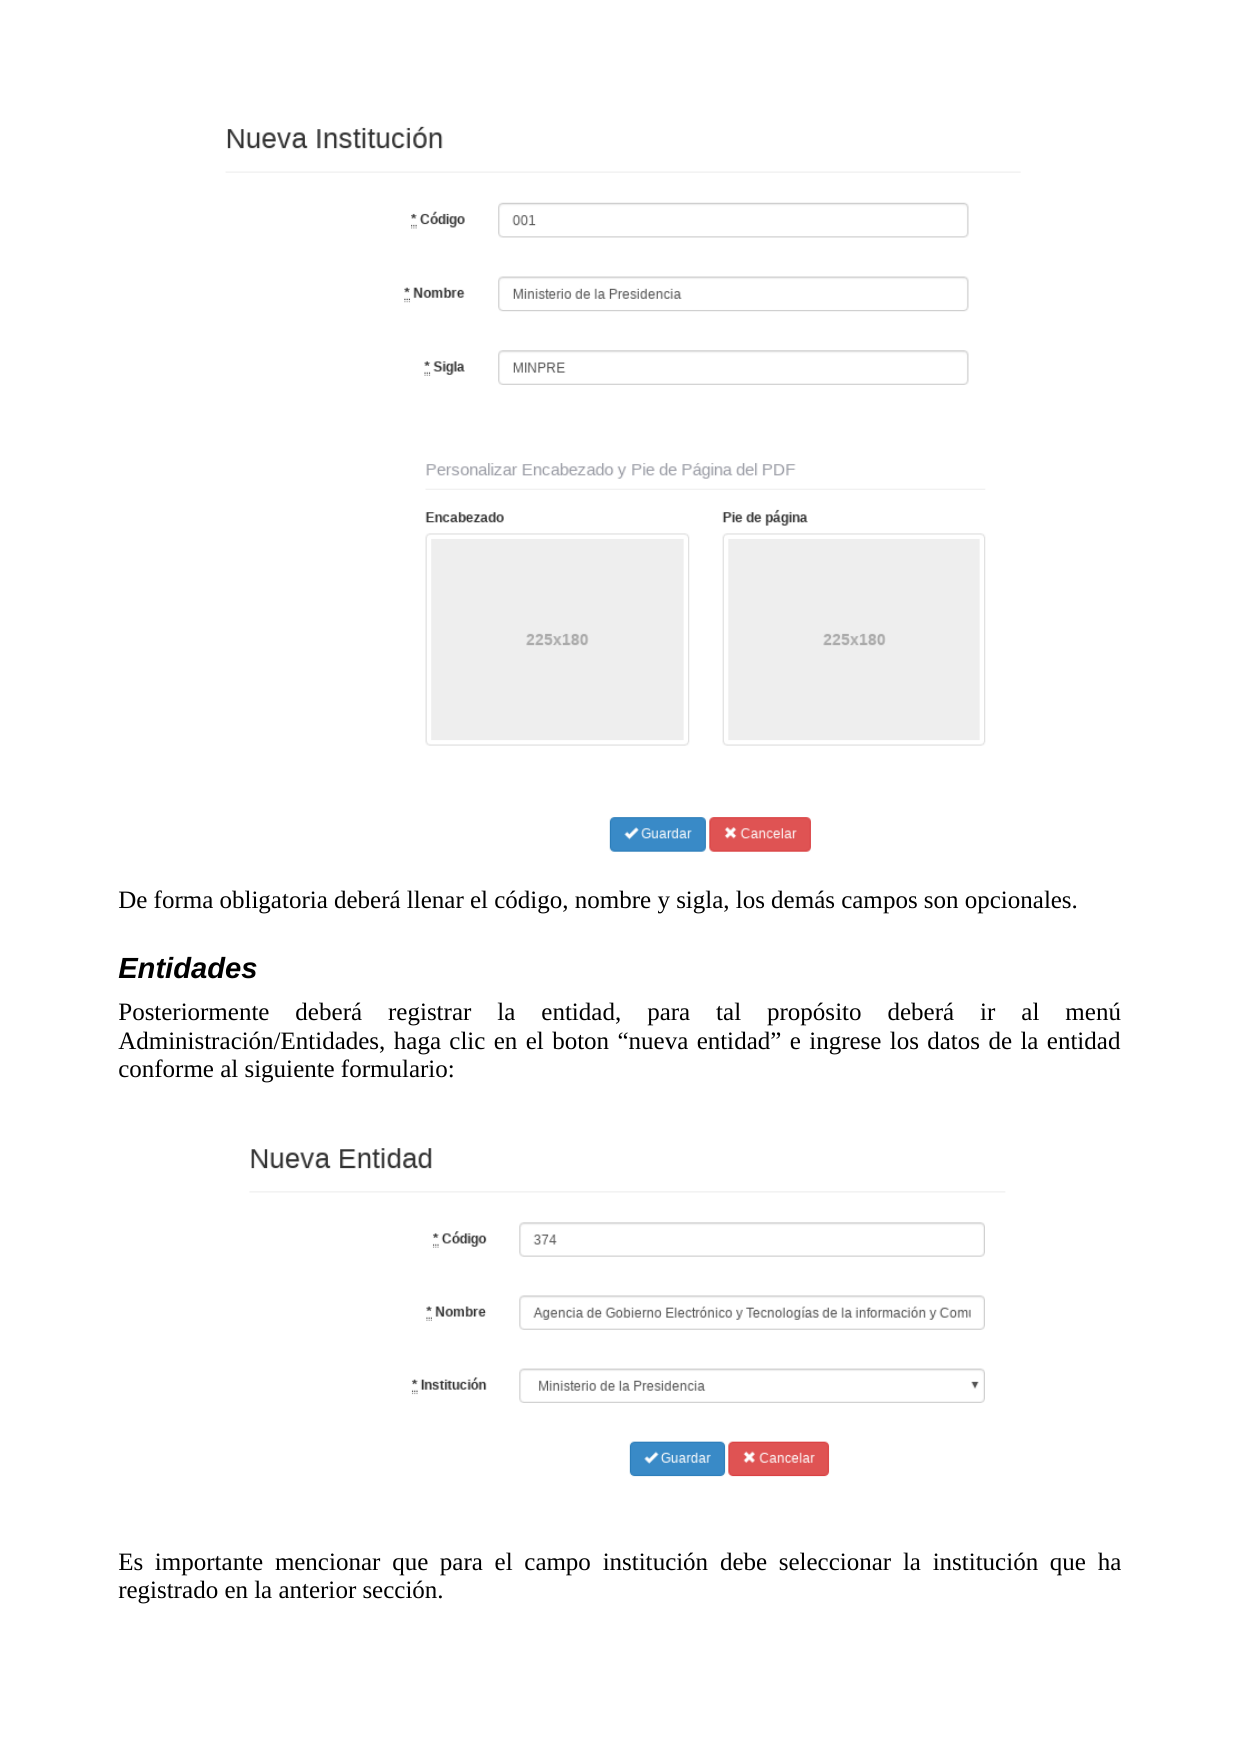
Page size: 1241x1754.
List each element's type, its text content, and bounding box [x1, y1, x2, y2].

picture [219, 118, 1021, 873]
text De forma obligatoria deberá llenar el código, nombre y sigla, los demás campos son opcionales. [118, 885, 1122, 913]
picture [234, 1137, 1006, 1506]
text Posteriormente deberá registrar la entidad, para tal propósito deberá ir al menú Administración/Entidades, haga clic en el boton “nueva entidad” e ingrese los datos de la entidad conforme al siguiente formulario: [118, 997, 1122, 1083]
subtitle Entidades [118, 951, 1122, 984]
text Es importante mencionar que para el campo institución debe seleccionar la institución que ha registrado en la anterior sección. [118, 1547, 1122, 1604]
